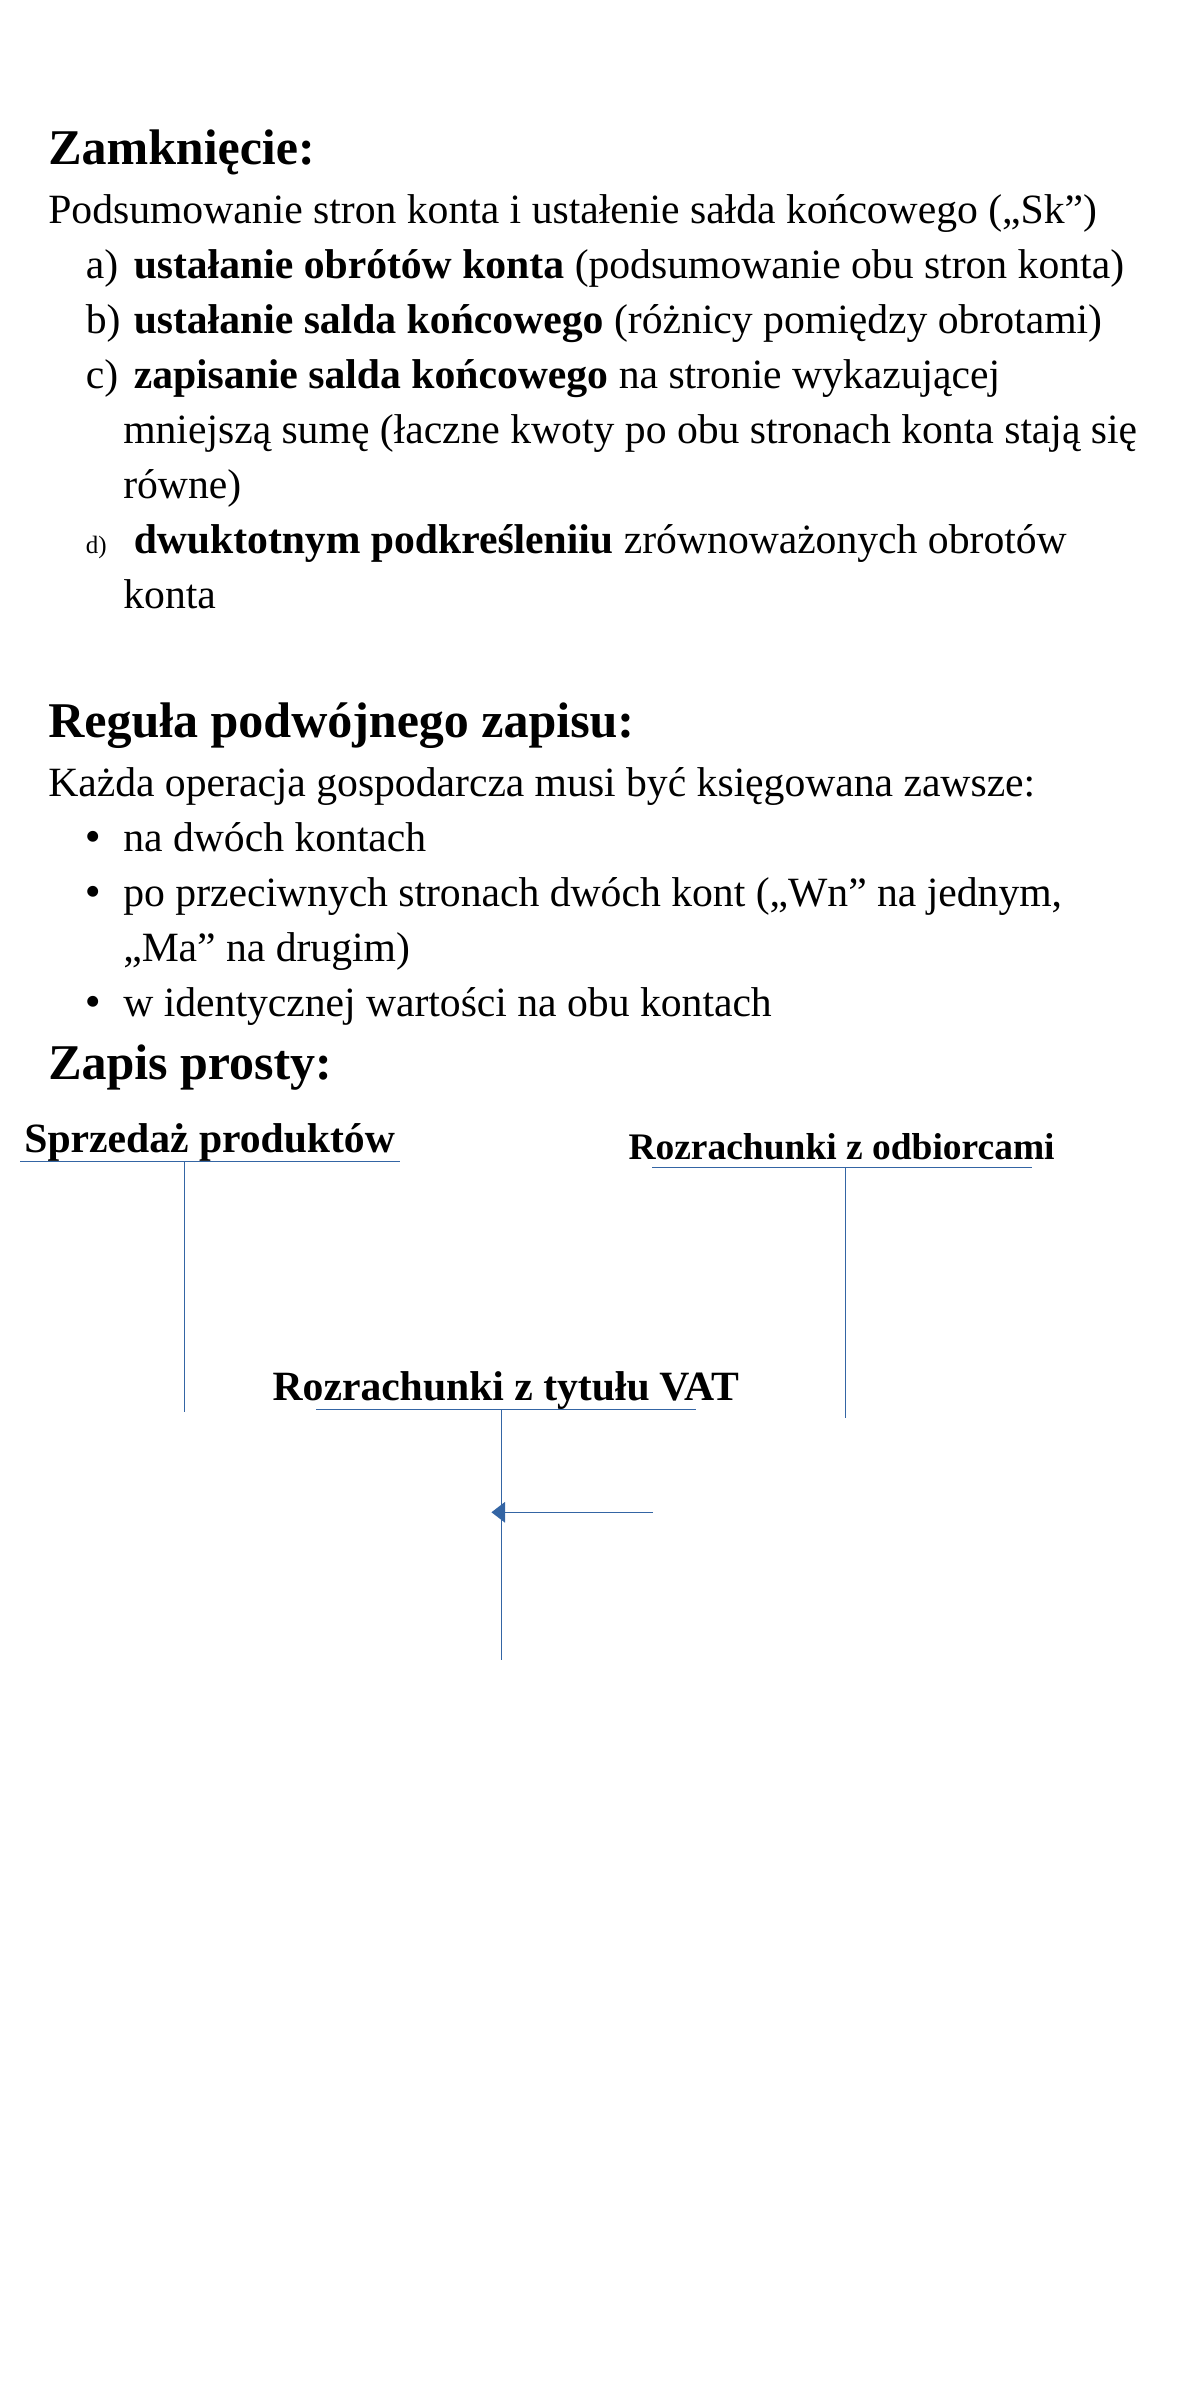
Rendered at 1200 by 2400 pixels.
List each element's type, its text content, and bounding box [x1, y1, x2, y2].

text Zamknięcie: [48, 118, 1144, 176]
text Reguła podwójnego zapisu: [48, 691, 1144, 748]
list po przeciwnych stronach dwóch kont („Wn” na jednym, „Ma” na drugim) [86, 867, 1144, 971]
text Każda operacja gospodarcza musi być księgowana zawsze: [48, 757, 1144, 805]
list ustałanie salda końcowego (różnicy pomiędzy obrotami) [86, 294, 1144, 342]
list ustałanie obrótów konta (podsumowanie obu stron konta) [86, 239, 1144, 287]
list zapisanie salda końcowego na stronie wykazującej mniejszą sumę (łaczne kwoty po obu stronach konta stają się równe) [86, 349, 1144, 508]
list na dwóch kontach [86, 812, 1144, 860]
text Zapis prosty: [48, 1033, 1144, 1090]
list dwuktotnym podkreśleniiu zrównoważonych obrotów konta [86, 515, 1144, 618]
list w identycznej wartości na obu kontach [86, 978, 1144, 1026]
text Podsumowanie stron konta i ustałenie sałda końcowego („Sk”) [48, 184, 1144, 232]
